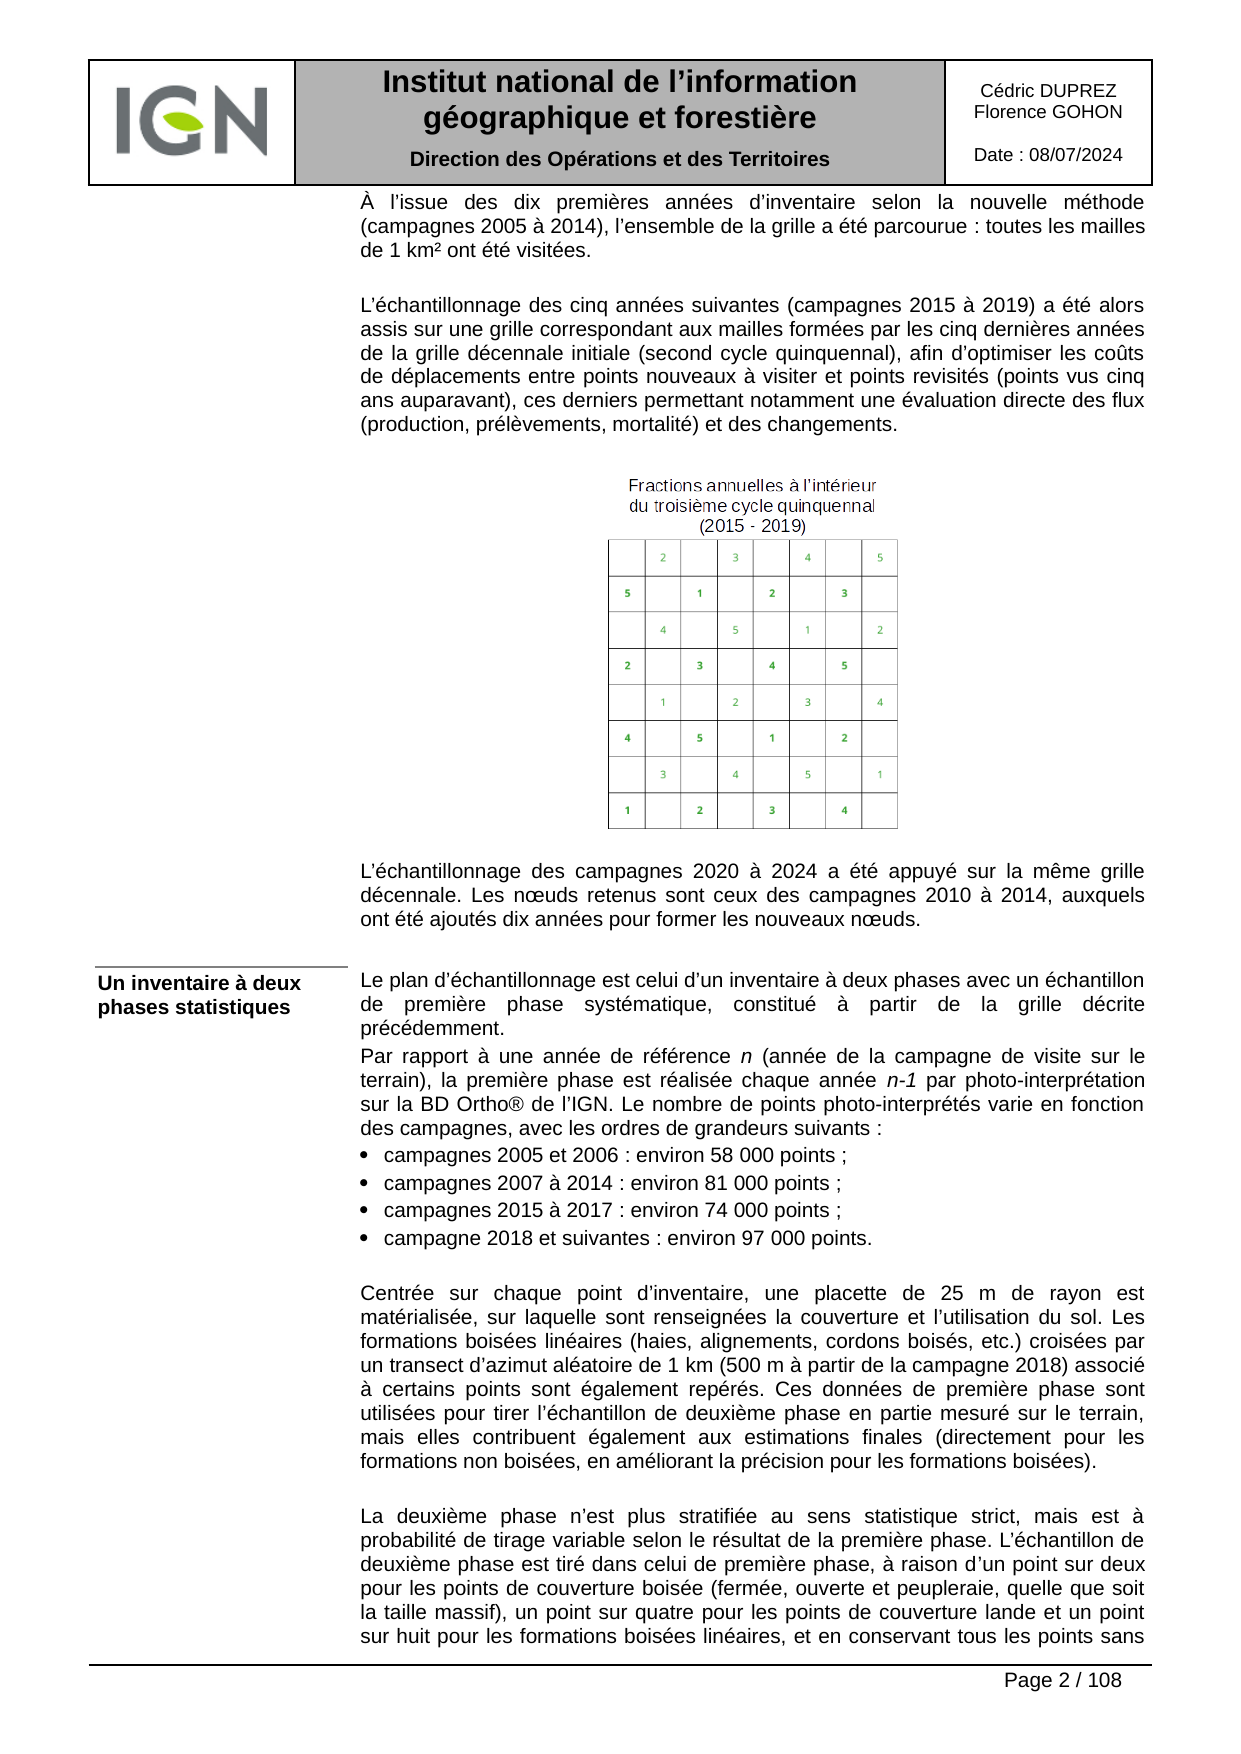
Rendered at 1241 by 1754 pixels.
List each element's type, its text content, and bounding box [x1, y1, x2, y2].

table_cell À l’issue des dix premières années d’inventaire selon la nouvelle méthode (campagnes 2005 à 2014), l’ensemble de la grille a été parcourue : toutes les mailles de 1 km² ont été visitées. L’échantillonnage des cinq années suivantes (campagnes 2015 à 2019) a été alors assis sur une grille correspondant aux mailles formées par les cinq dernières années de la grille décennale initiale (second cycle quinquennal), afin d’optimiser les coûts de déplacements entre points nouveaux à visiter et points revisités (points vus cinq ans auparavant), ces derniers permettant notamment une évaluation directe des flux (production, prélèvements, mortalité) et des changements. L’échantillonnage des campagnes 2020 à 2024 a été appuyé sur la même grille décennale. Les nœuds retenus sont ceux des campagnes 2010 à 2014, auxquels ont été ajoutés dix années pour former les nouveaux nœuds. [354, 186, 1152, 965]
picture [608, 467, 898, 829]
table_cell Un inventaire à deux phases statistiques [89, 965, 354, 1653]
table_cell Le plan d’échantillonnage est celui d’un inventaire à deux phases avec un échantillon de première phase systématique, constitué à partir de la grille décrite précédemment. Par rapport à une année de référence n (année de la campagne de visite sur le terrain), la première phase est réalisée chaque année n-1 par photo-interprétation sur la BD Ortho® de l’IGN. Le nombre de points photo-interprétés varie en fonction des campagnes, avec les ordres de grandeurs suivants : campagnes 2005 et 2006 : environ 58 000 points ; campagnes 2007 à 2014 : environ 81 000 points ; campagnes 2015 à 2017 : environ 74 000 points ; campagne 2018 et suivantes : environ 97 000 points. Centrée sur chaque point d’inventaire, une placette de 25 m de rayon est matérialisée, sur laquelle sont renseignées la couverture et l’utilisation du sol. Les formations boisées linéaires (haies, alignements, cordons boisés, etc.) croisées par un transect d’azimut aléatoire de 1 km (500 m à partir de la campagne 2018) associé à certains points sont également repérés. Ces données de première phase sont utilisées pour tirer l’échantillon de deuxième phase en partie mesuré sur le terrain, mais elles contribuent également aux estimations finales (directement pour les formations non boisées, en améliorant la précision pour les formations boisées). La deuxième phase n’est plus stratifiée au sens statistique strict, mais est à probabilité de tirage variable selon le résultat de la première phase. L’échantillon de deuxième phase est tiré dans celui de première phase, à raison d’un point sur deux pour les points de couverture boisée (fermée, ouverte et peupleraie, quelle que soit la taille massif), un point sur quatre pour les points de couverture lande et un point sur huit pour les formations boisées linéaires, et en conservant tous les points sans [354, 965, 1152, 1653]
picture [91, 62, 293, 180]
table_cell [89, 186, 354, 965]
